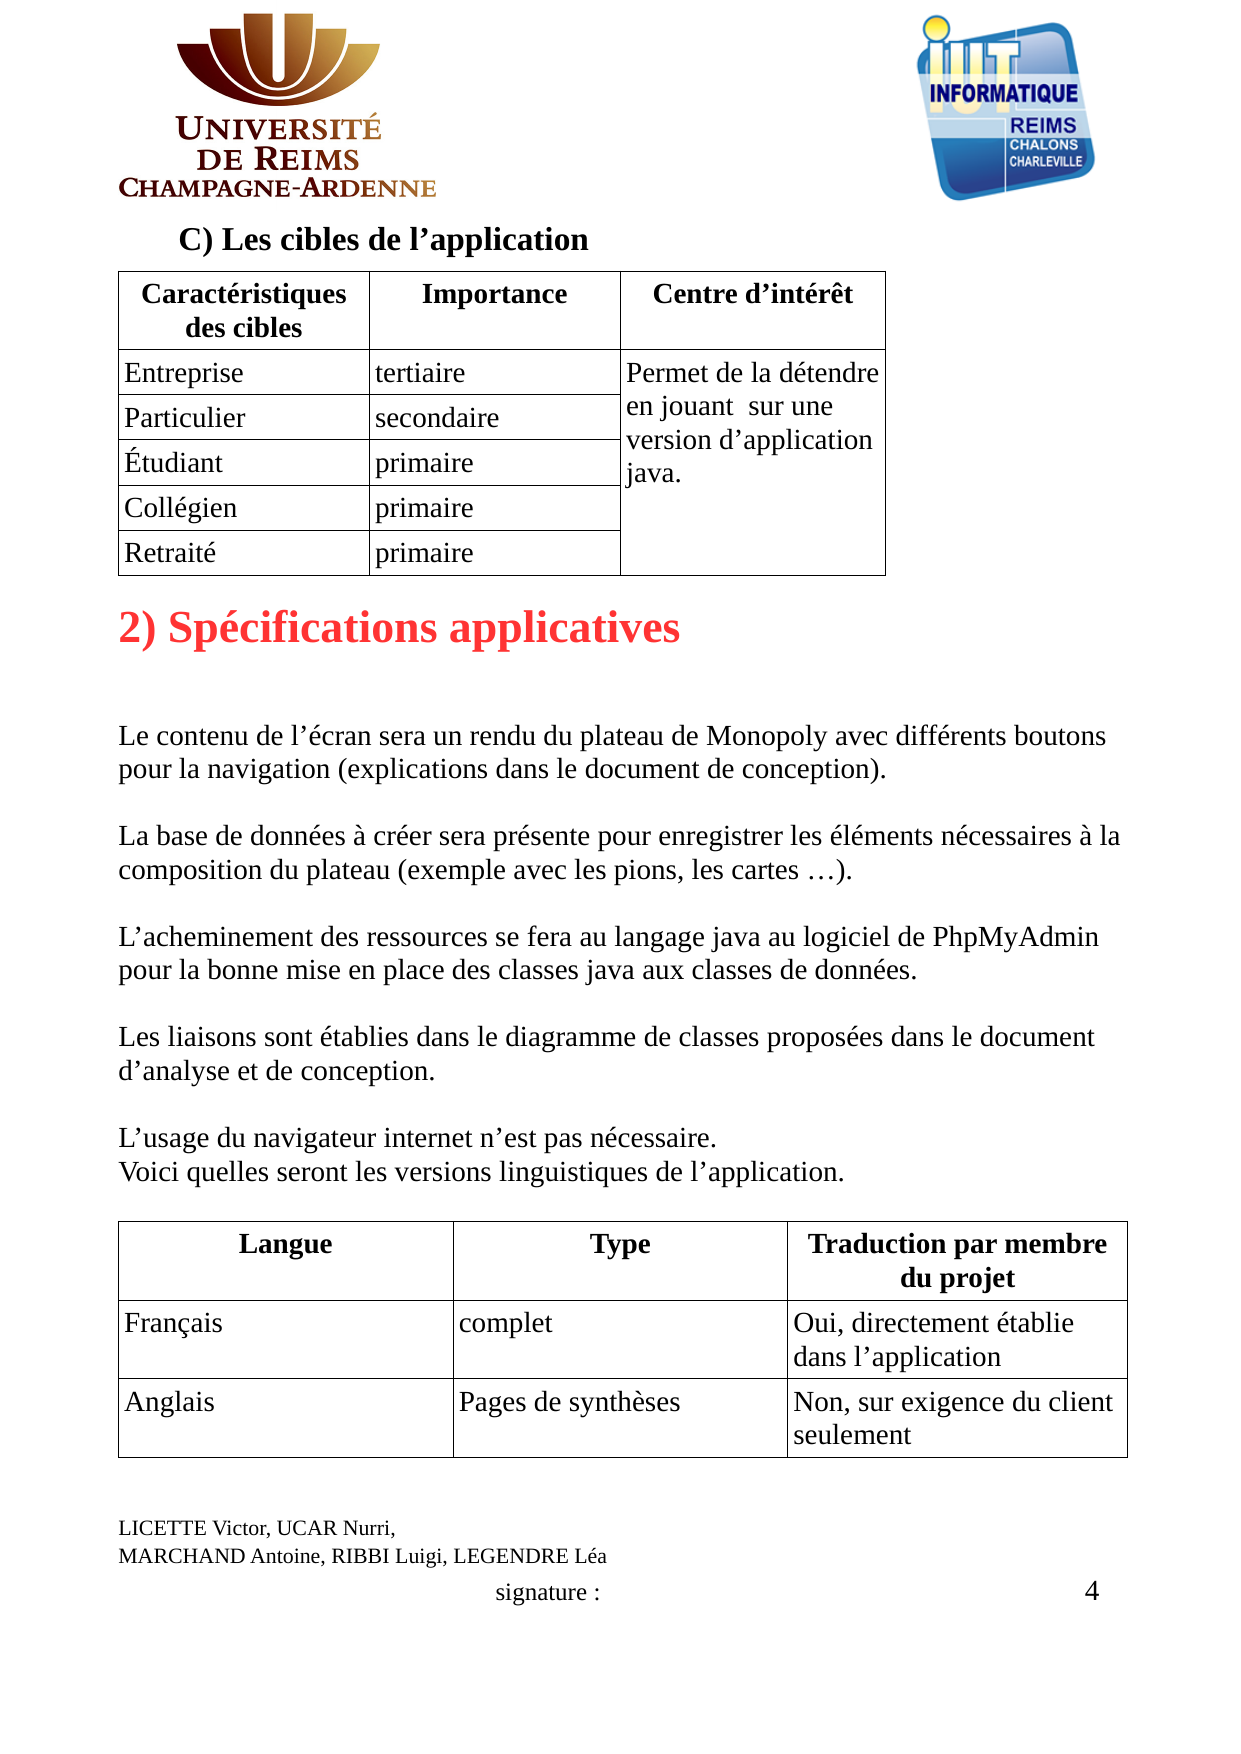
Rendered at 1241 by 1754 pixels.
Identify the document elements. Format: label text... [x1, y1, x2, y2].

picture [117, 0, 437, 211]
table_cell Particulier [119, 395, 369, 439]
table_cell Collégien [119, 486, 369, 529]
table_cell tertiaire [370, 350, 620, 394]
text Le contenu de l’écran sera un rendu du plateau de Monopoly avec différents boutons pour la navigation (explications dans le document de conception). [118, 718, 1122, 785]
text Voici quelles seront les versions linguistiques de l’application. [118, 1154, 1122, 1187]
table_cell Anglais [119, 1379, 453, 1457]
picture [899, 0, 1120, 220]
table_header Importance [370, 272, 620, 349]
table_header Type [454, 1222, 787, 1299]
table_cell Permet de la détendre en jouant sur une version d’application java. [621, 350, 885, 575]
table_cell secondaire [370, 395, 620, 439]
subtitle C) Les cibles de l’application [118, 202, 1122, 258]
table_header Centre d’intérêt [621, 272, 885, 349]
text L’acheminement des ressources se fera au langage java au logiciel de PhpMyAdmin pour la bonne mise en place des classes java aux classes de données. [118, 919, 1122, 986]
subtitle 2) Spécifications applicatives [118, 600, 1122, 652]
text La base de données à créer sera présente pour enregistrer les éléments nécessaires à la composition du plateau (exemple avec les pions, les cartes …). [118, 818, 1122, 885]
table_header Caractéristiques des cibles [119, 272, 369, 349]
table_cell complet [454, 1301, 787, 1378]
table_cell Pages de synthèses [454, 1379, 787, 1457]
table_cell primaire [370, 486, 620, 529]
table_cell Français [119, 1301, 453, 1378]
table_cell Entreprise [119, 350, 369, 394]
table_cell Étudiant [119, 440, 369, 484]
table_cell Retraité [119, 531, 369, 575]
text L’usage du navigateur internet n’est pas nécessaire. [118, 1120, 1122, 1154]
table_header Traduction par membre du projet [788, 1222, 1127, 1299]
table_cell Non, sur exigence du client seulement [788, 1379, 1127, 1457]
table_header Langue [119, 1222, 453, 1299]
table_cell primaire [370, 531, 620, 575]
table_cell Oui, directement établie dans l’application [788, 1301, 1127, 1378]
table_cell primaire [370, 440, 620, 484]
text Les liaisons sont établies dans le diagramme de classes proposées dans le document d’analyse et de conception. [118, 1019, 1122, 1087]
